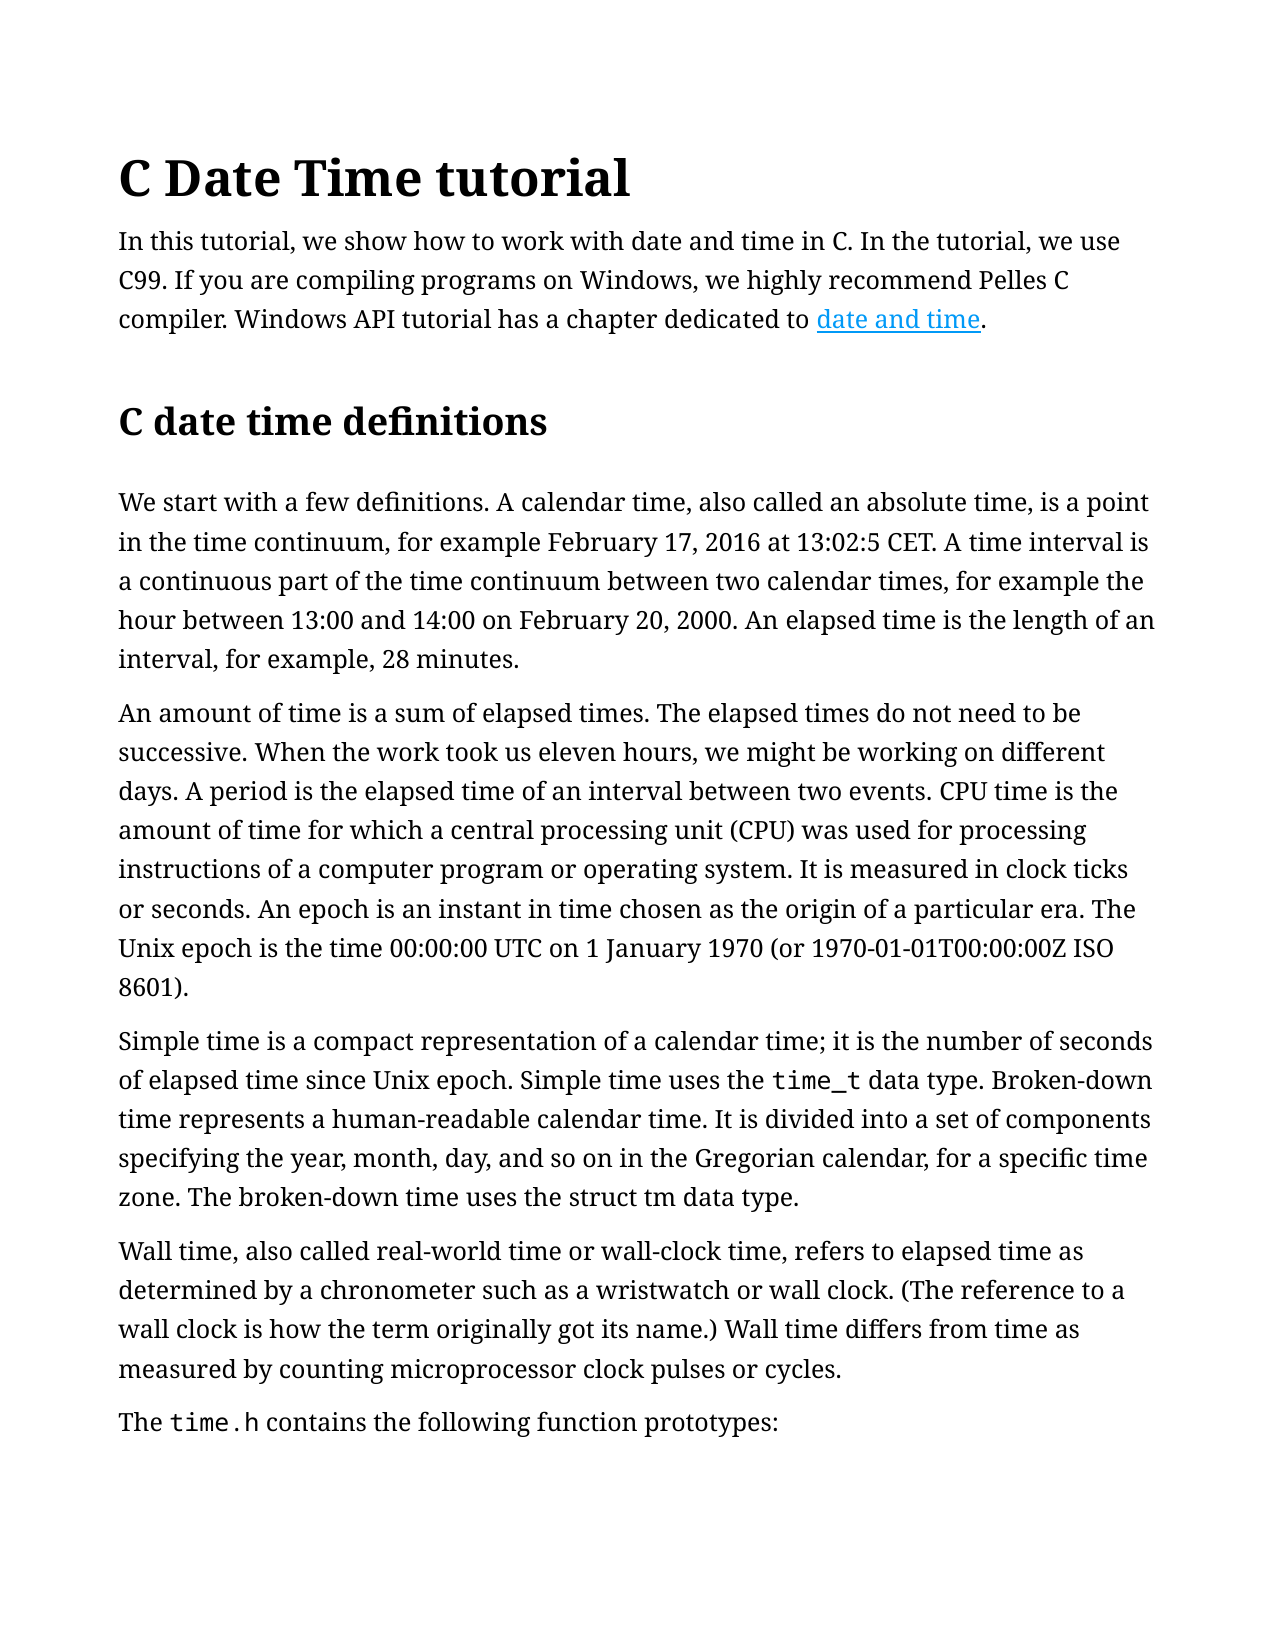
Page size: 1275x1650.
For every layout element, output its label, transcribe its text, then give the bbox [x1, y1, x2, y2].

text In this tutorial, we show how to work with date and time in C. In the tutorial, we use C99. If you are compiling programs on Windows, we highly recommend Pelles C compiler. Windows API tutorial has a chapter dedicated to date and time. [118, 224, 1157, 336]
text We start with a few definitions. A calendar time, also called an absolute time, is a point in the time continuum, for example February 17, 2016 at 13:02:5 CET. A time interval is a continuous part of the time continuum between two calendar times, for example the hour between 13:00 and 14:00 on February 20, 2000. An elapsed time is the length of an interval, for example, 28 minutes. [118, 485, 1157, 676]
text Wall time, also called real-world time or wall-clock time, refers to elapsed time as determined by a chronometer such as a wristwatch or wall clock. (The reference to a wall clock is how the term originally got its name.) Wall time differs from time as measured by counting microprocessor clock pulses or cycles. [118, 1234, 1157, 1385]
text An amount of time is a sum of elapsed times. The elapsed times do not need to be successive. When the work took us eleven hours, we might be working on different days. A period is the elapsed time of an interval between two events. CPU time is the amount of time for which a central processing unit (CPU) was used for processing instructions of a computer program or operating system. It is measured in clock ticks or seconds. An epoch is an instant in time chosen as the origin of a particular era. The Unix epoch is the time 00:00:00 UTC on 1 January 1970 (or 1970-01-01T00:00:00Z ISO 8601). [118, 695, 1157, 1004]
subtitle C Date Time tutorial [118, 143, 1157, 211]
text Simple time is a compact representation of a calendar time; it is the number of seconds of elapsed time since Unix epoch. Simple time uses the time_t data type. Broken-down time represents a human-readable calendar time. It is divided into a set of components specifying the year, month, day, and so on in the Gregorian calendar, for a specific time zone. The broken-down time uses the struct tm data type. [118, 1023, 1157, 1214]
subtitle C date time definitions [118, 395, 1157, 446]
text The time.h contains the following function prototypes: [118, 1405, 1157, 1439]
